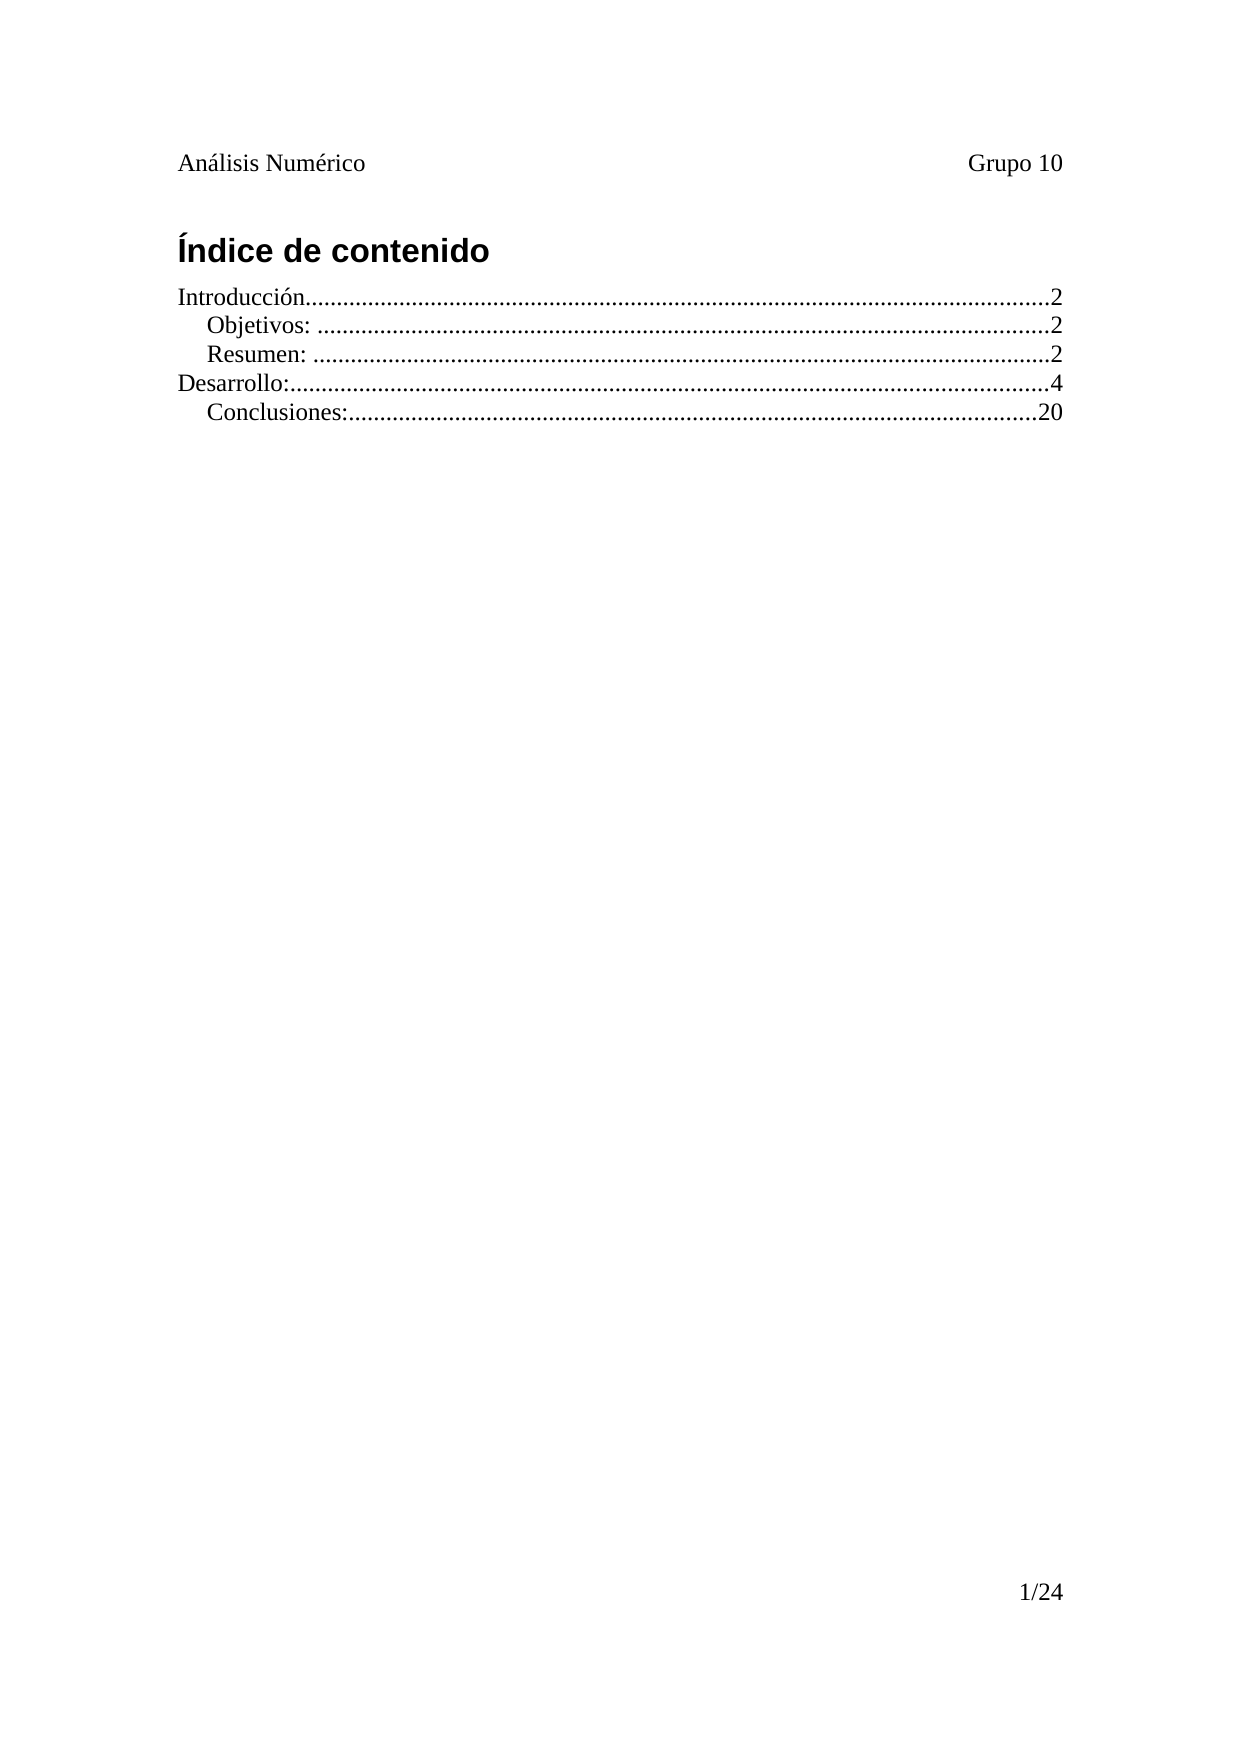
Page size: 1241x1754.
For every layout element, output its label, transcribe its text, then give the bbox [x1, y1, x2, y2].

text Objetivos: 2 [207, 311, 1063, 339]
text Introducción 2 [177, 282, 1063, 311]
subtitle Índice de contenido [177, 231, 1063, 269]
text Resumen: 2 [207, 339, 1063, 368]
text Desarrollo: 4 [177, 368, 1063, 397]
text Conclusiones: 20 [207, 397, 1063, 426]
